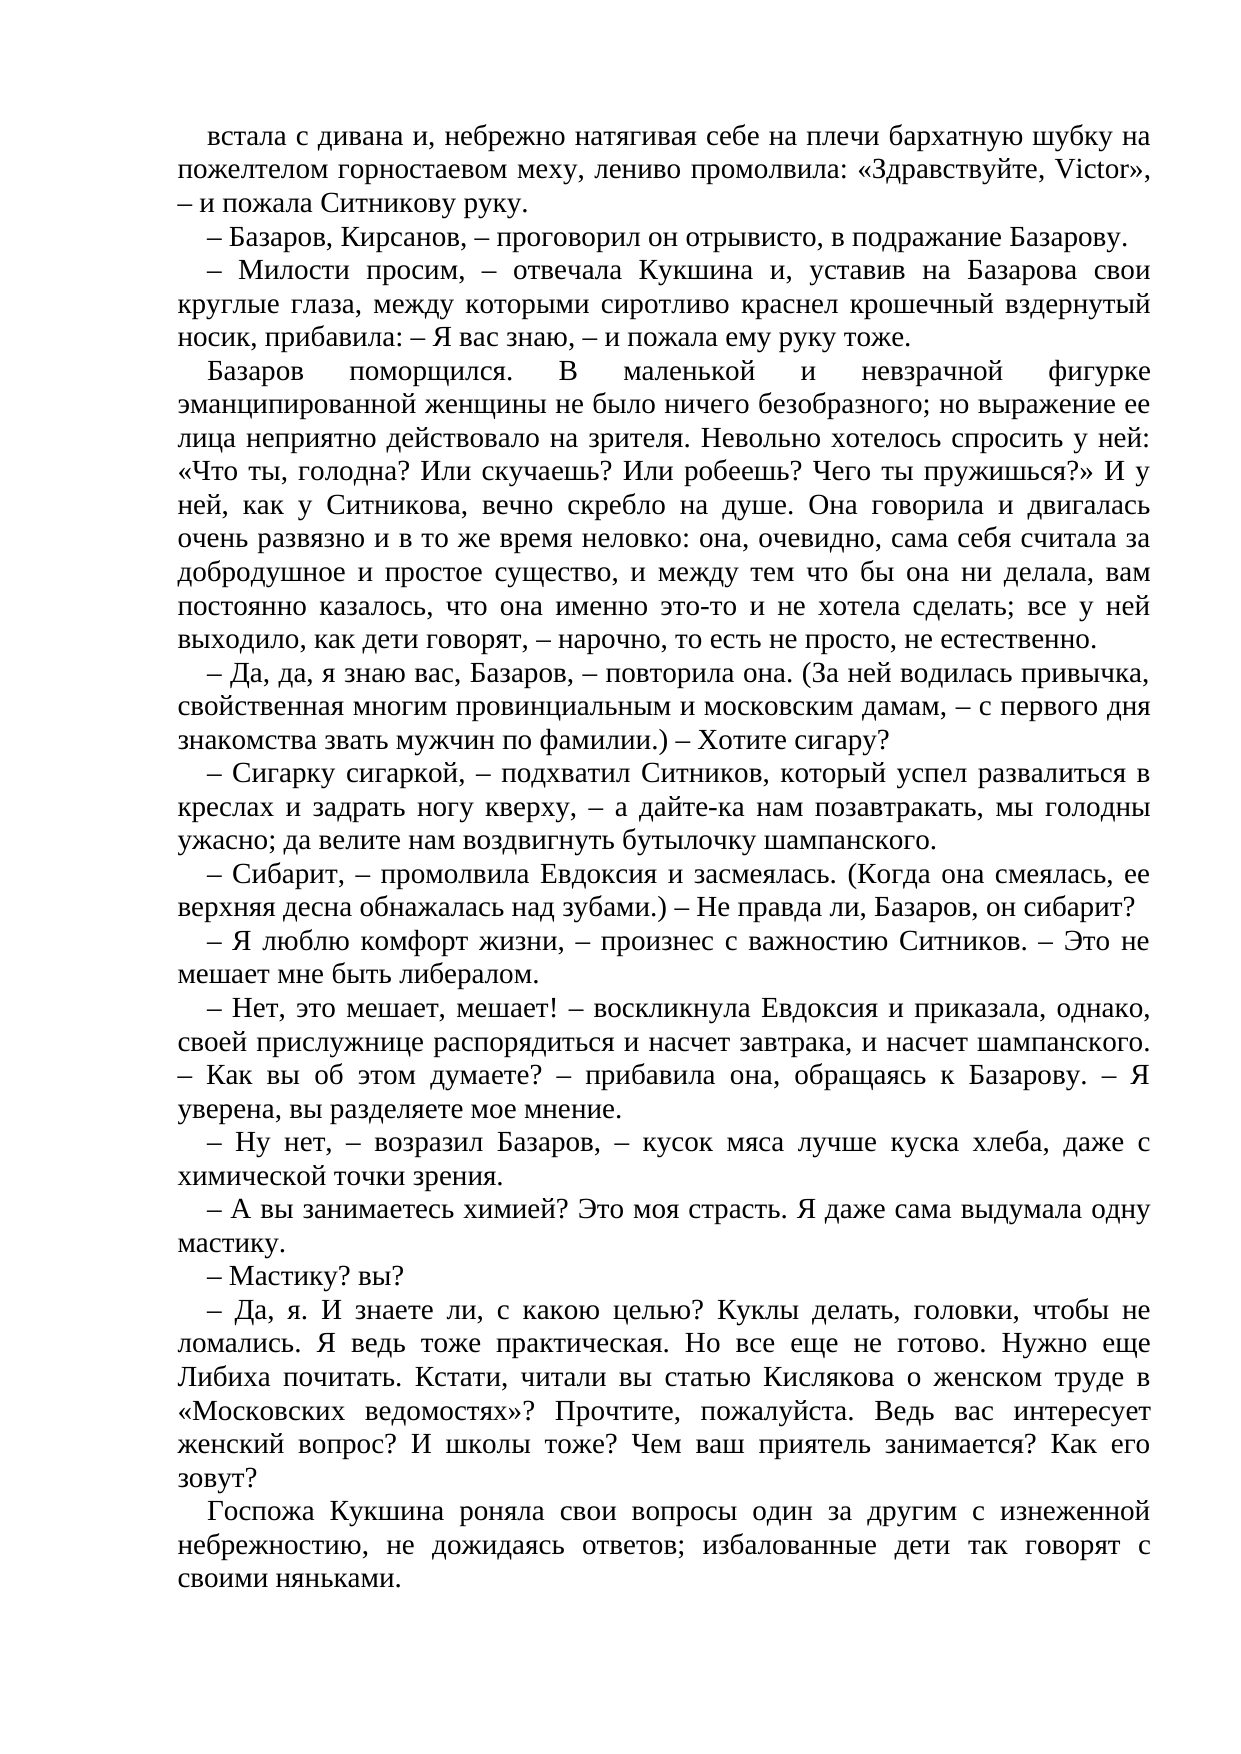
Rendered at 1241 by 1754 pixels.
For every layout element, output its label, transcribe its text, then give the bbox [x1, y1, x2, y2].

text – Базаров, Кирсанов, – проговорил он отрывисто, в подражание Базарову. [177, 219, 1152, 252]
text – Сибарит, – промолвила Евдоксия и засмеялась. (Когда она смеялась, ее верхняя десна обнажалась над зубами.) – Не правда ли, Базаров, он сибарит? [177, 856, 1152, 923]
text Госпожа Кукшина роняла свои вопросы один за другим с изнеженной небрежностию, не дожидаясь ответов; избалованные дети так говорят с своими няньками. [177, 1493, 1152, 1594]
text – Милости просим, – отвечала Кукшина и, уставив на Базарова свои круглые глаза, между которыми сиротливо краснел крошечный вздернутый носик, прибавила: – Я вас знаю, – и пожала ему руку тоже. [177, 252, 1152, 353]
text Базаров поморщился. В маленькой и невзрачной фигурке эманципированной женщины не было ничего безобразного; но выражение ее лица неприятно действовало на зрителя. Невольно хотелось спросить у ней: «Что ты, голодна? Или скучаешь? Или робеешь? Чего ты пружишься?» И у ней, как у Ситникова, вечно скребло на душе. Она говорила и двигалась очень развязно и в то же время неловко: она, очевидно, сама себя считала за добродушное и простое существо, и между тем что бы она ни делала, вам постоянно казалось, что она именно это-то и не хотела сделать; все у ней выходило, как дети говорят, – нарочно, то есть не просто, не естественно. [177, 353, 1152, 655]
text – А вы занимаетесь химией? Это моя страсть. Я даже сама выдумала одну мастику. [177, 1191, 1152, 1258]
text встала с дивана и, небрежно натягивая себе на плечи бархатную шубку на пожелтелом горностаевом меху, лениво промолвила: «Здравствуйте, Victor», – и пожала Ситникову руку. [177, 118, 1152, 219]
text – Да, я. И знаете ли, с какою целью? Куклы делать, головки, чтобы не ломались. Я ведь тоже практическая. Но все еще не готово. Нужно еще Либиха почитать. Кстати, читали вы статью Кислякова о женском труде в «Московских ведомостях»? Прочтите, пожалуйста. Ведь вас интересует женский вопрос? И школы тоже? Чем ваш приятель занимается? Как его зовут? [177, 1292, 1152, 1493]
text – Мастику? вы? [177, 1258, 1152, 1292]
text – Сигарку сигаркой, – подхватил Ситников, который успел развалиться в креслах и задрать ногу кверху, – а дайте-ка нам позавтракать, мы голодны ужасно; да велите нам воздвигнуть бутылочку шампанского. [177, 755, 1152, 856]
text – Я люблю комфорт жизни, – произнес с важностию Ситников. – Это не мешает мне быть либералом. [177, 923, 1152, 990]
text – Нет, это мешает, мешает! – воскликнула Евдоксия и приказала, однако, своей прислужнице распорядиться и насчет завтрака, и насчет шампанского. – Как вы об этом думаете? – прибавила она, обращаясь к Базарову. – Я уверена, вы разделяете мое мнение. [177, 990, 1152, 1124]
text – Ну нет, – возразил Базаров, – кусок мяса лучше куска хлеба, даже с химической точки зрения. [177, 1124, 1152, 1191]
text – Да, да, я знаю вас, Базаров, – повторила она. (За ней водилась привычка, свойственная многим провинциальным и московским дамам, – с первого дня знакомства звать мужчин по фамилии.) – Хотите сигару? [177, 655, 1152, 755]
